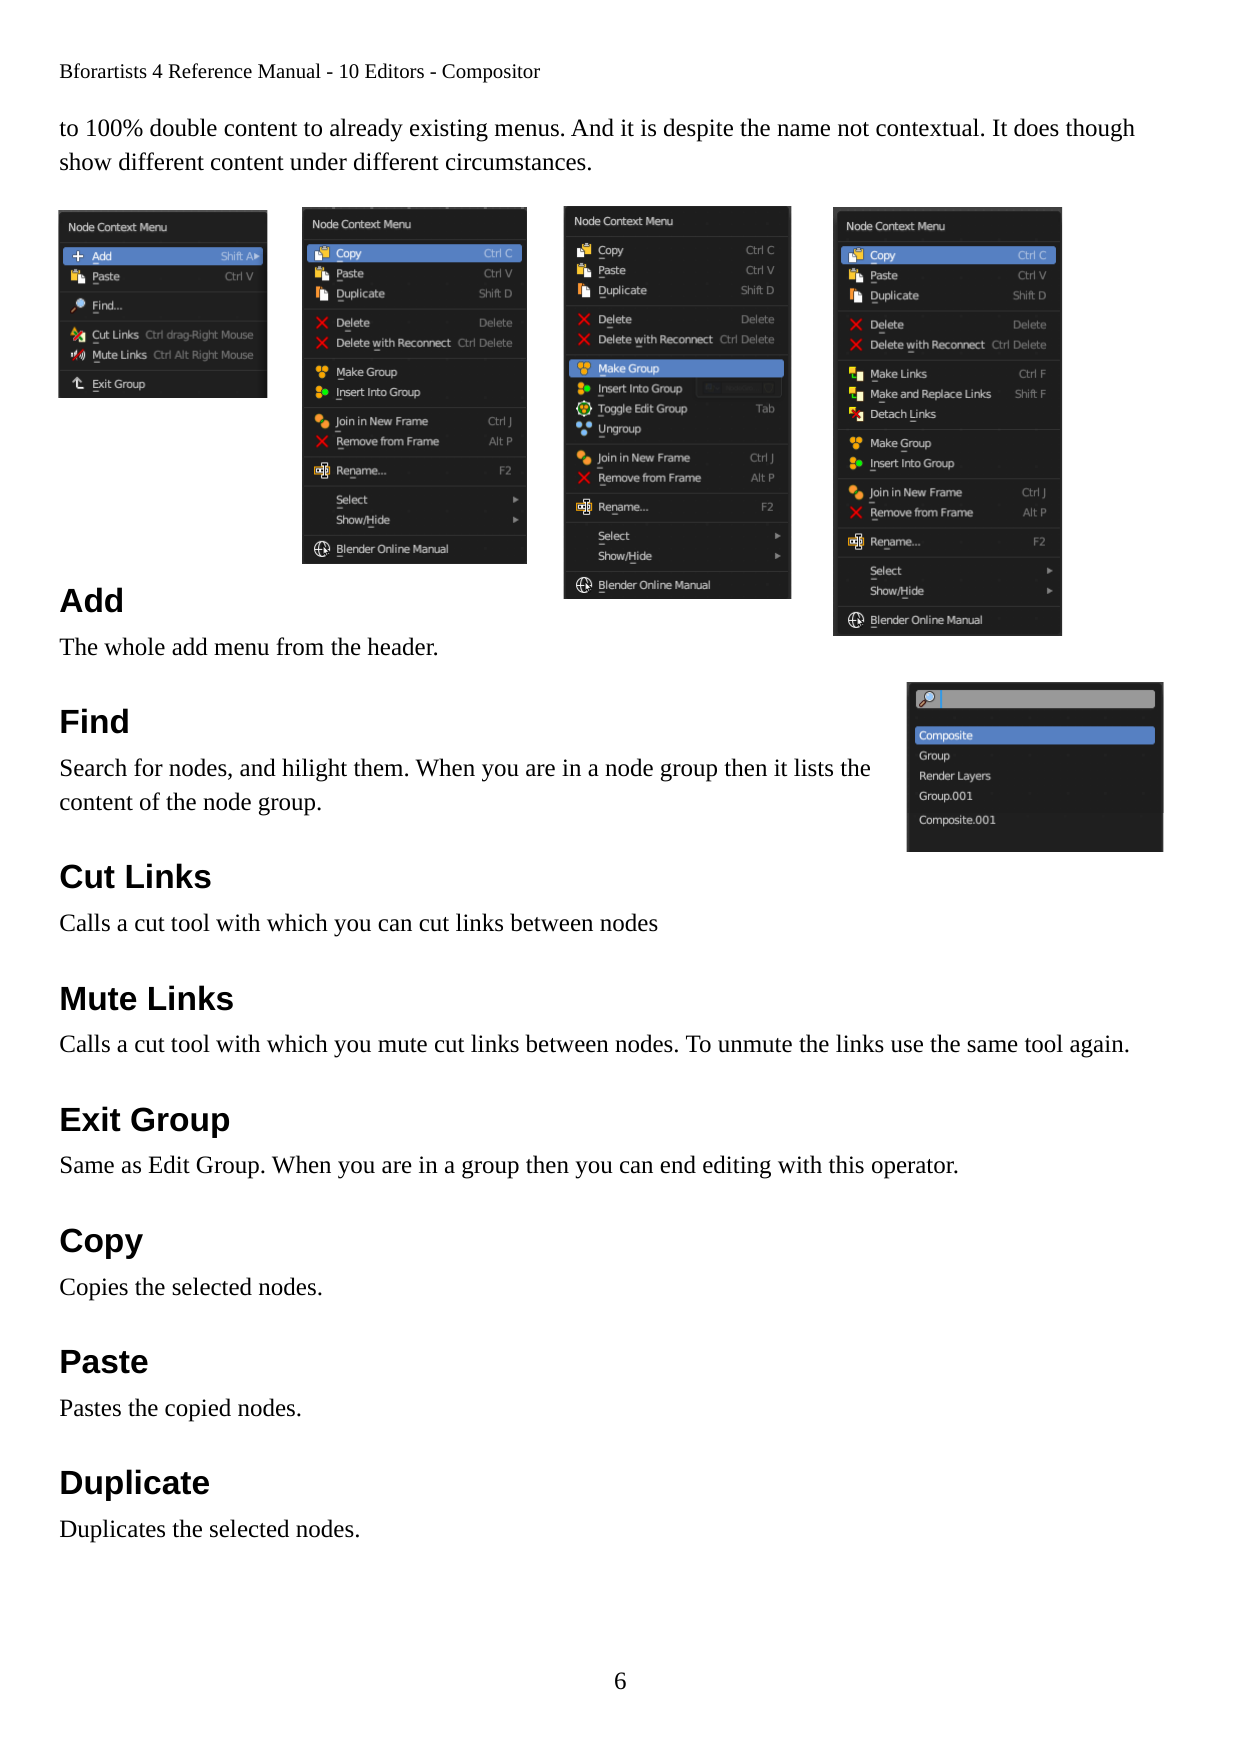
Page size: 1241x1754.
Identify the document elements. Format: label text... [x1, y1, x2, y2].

text Same as Edit Group. When you are in a group then you can end editing with this operator. [59, 1151, 1181, 1179]
subtitle Paste [59, 1342, 1181, 1380]
text Pastes the copied nodes. [59, 1393, 1181, 1421]
subtitle Exit Group [59, 1099, 1181, 1138]
text Search for nodes, and hilight them. When you are in a node group then it lists the content of the node group. [59, 753, 906, 816]
subtitle Duplicate [59, 1463, 1181, 1501]
subtitle Mute Links [59, 978, 1181, 1017]
subtitle Cut Links [59, 857, 1181, 896]
picture [58, 210, 268, 398]
text to 100% double content to already existing menus. And it is despite the name not contextual. It does though show different content under different circumstances. [59, 113, 1181, 176]
picture [906, 682, 1164, 852]
picture [563, 206, 792, 599]
subtitle Add [59, 511, 833, 619]
subtitle [1164, 702, 1181, 741]
text Duplicates the selected nodes. [59, 1514, 1181, 1542]
picture [302, 207, 527, 564]
text The whole add menu from the header. [59, 632, 1181, 661]
subtitle Copy [59, 1221, 1181, 1259]
subtitle Find [59, 702, 906, 741]
text Calls a cut tool with which you mute cut links between nodes. To unmute the links use the same tool again. [59, 1029, 1181, 1058]
subtitle [1063, 511, 1181, 619]
picture [833, 207, 1063, 636]
text Calls a cut tool with which you can cut links between nodes [59, 908, 1181, 937]
text Copies the selected nodes. [59, 1272, 1181, 1300]
